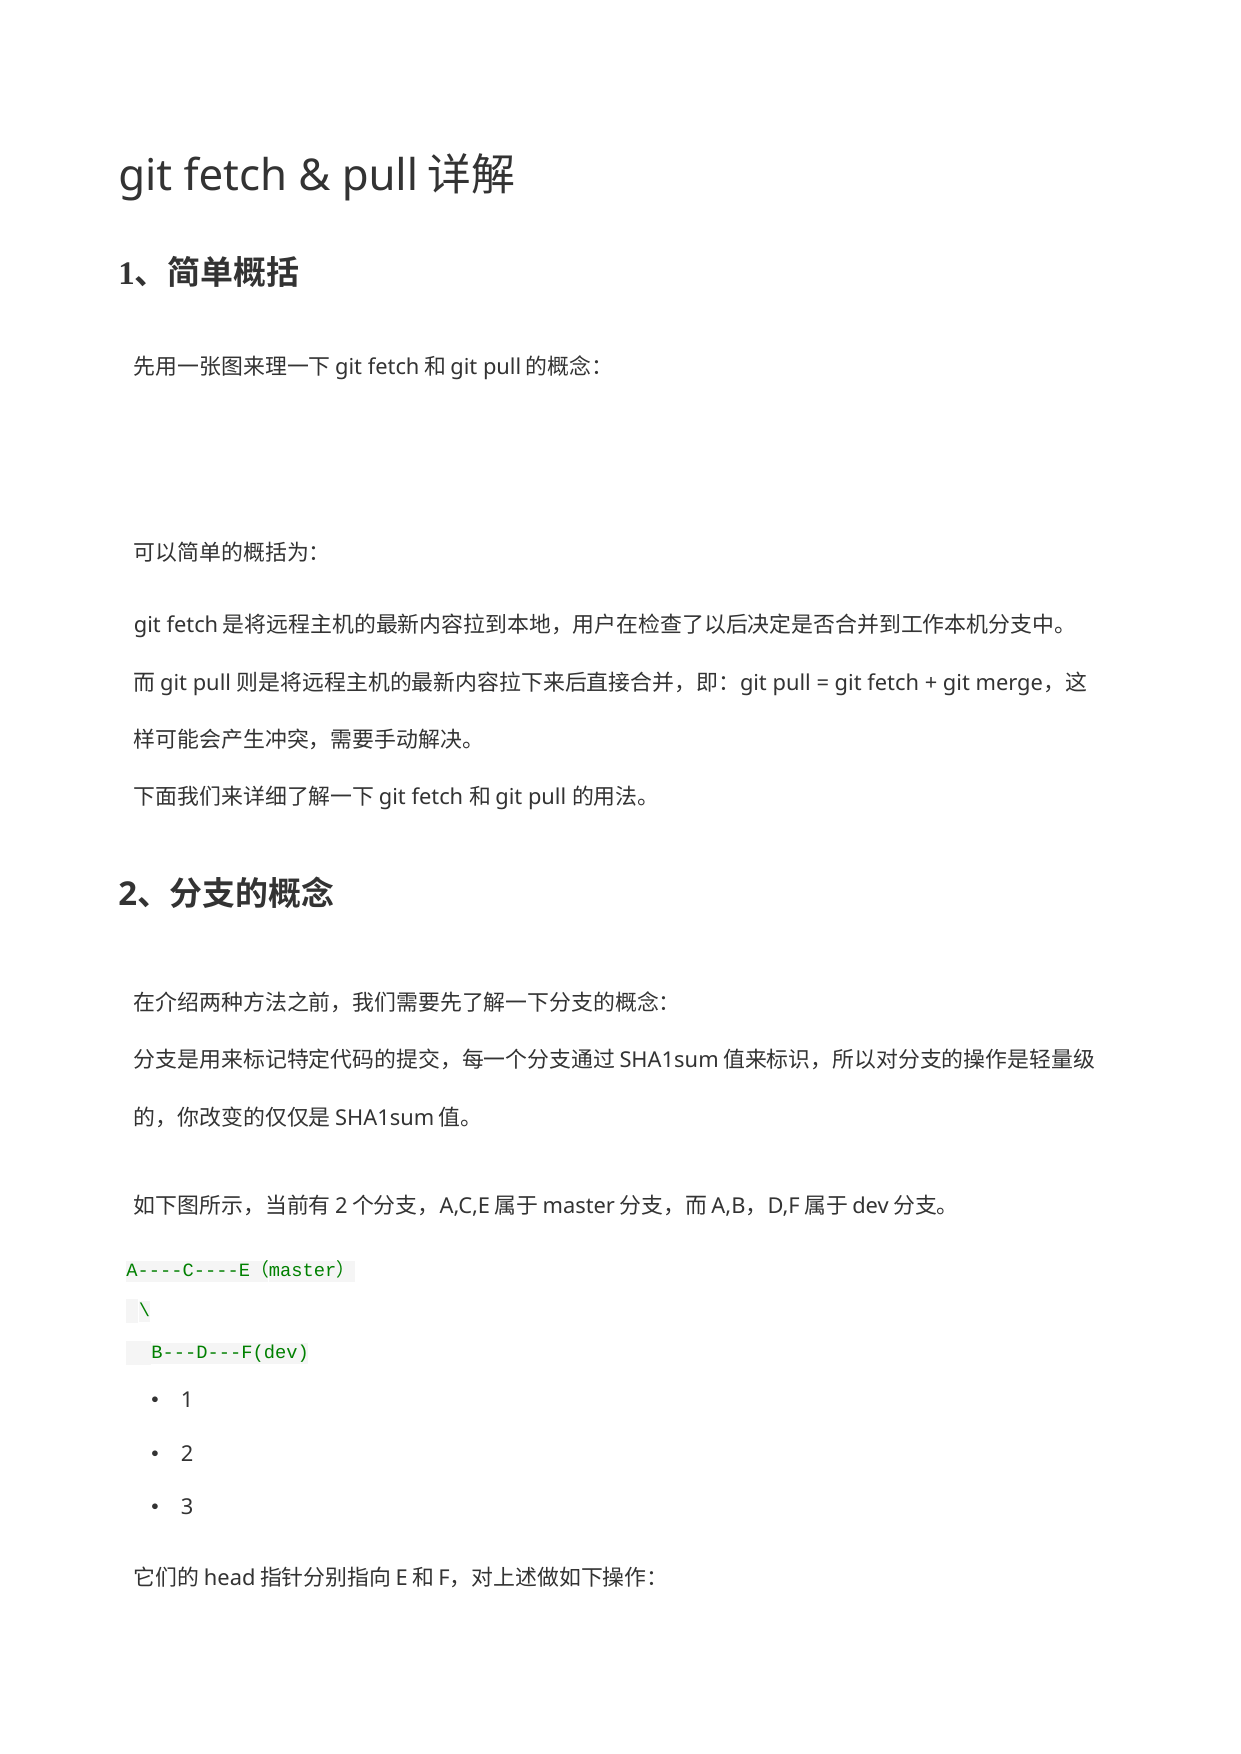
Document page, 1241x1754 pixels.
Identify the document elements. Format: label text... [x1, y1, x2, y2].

text \ [126, 1299, 1114, 1323]
subtitle git fetch & pull详解 [118, 143, 1122, 203]
text git fetch是将远程主机的最新内容拉到本地，用户在检查了以后决定是否合并到工作本机分支中。 [134, 607, 1106, 639]
list 2 [151, 1437, 1122, 1467]
subtitle 2、分支的概念 [118, 867, 1122, 915]
text 下面我们来详细了解一下git fetch 和git pull 的用法。 [134, 779, 1106, 811]
text 而git pull 则是将远程主机的最新内容拉下来后直接合并，即：git pull = git fetch + git merge，这样可能会产生冲突，需要手动解决。 [134, 665, 1106, 753]
list 3 [151, 1491, 1122, 1521]
text 在介绍两种方法之前，我们需要先了解一下分支的概念： 分支是用来标记特定代码的提交，每一个分支通过SHA1sum值来标识，所以对分支的操作是轻量级的，你改变的仅仅是SHA1sum值。 [134, 985, 1106, 1131]
text A----C----E（master） [126, 1261, 1114, 1282]
text 如下图所示，当前有2个分支，A,C,E属于master分支，而A,B，D,F属于dev分支。 [134, 1188, 1106, 1220]
text 先用一张图来理一下git fetch和git pull的概念： [134, 349, 1106, 381]
text B---D---F(dev) [126, 1341, 1114, 1365]
text 可以简单的概括为： [134, 535, 1106, 567]
subtitle 1、简单概括 [118, 246, 1122, 294]
list 1 [151, 1384, 1122, 1414]
text 它们的head指针分别指向E和F，对上述做如下操作： [134, 1560, 1106, 1592]
